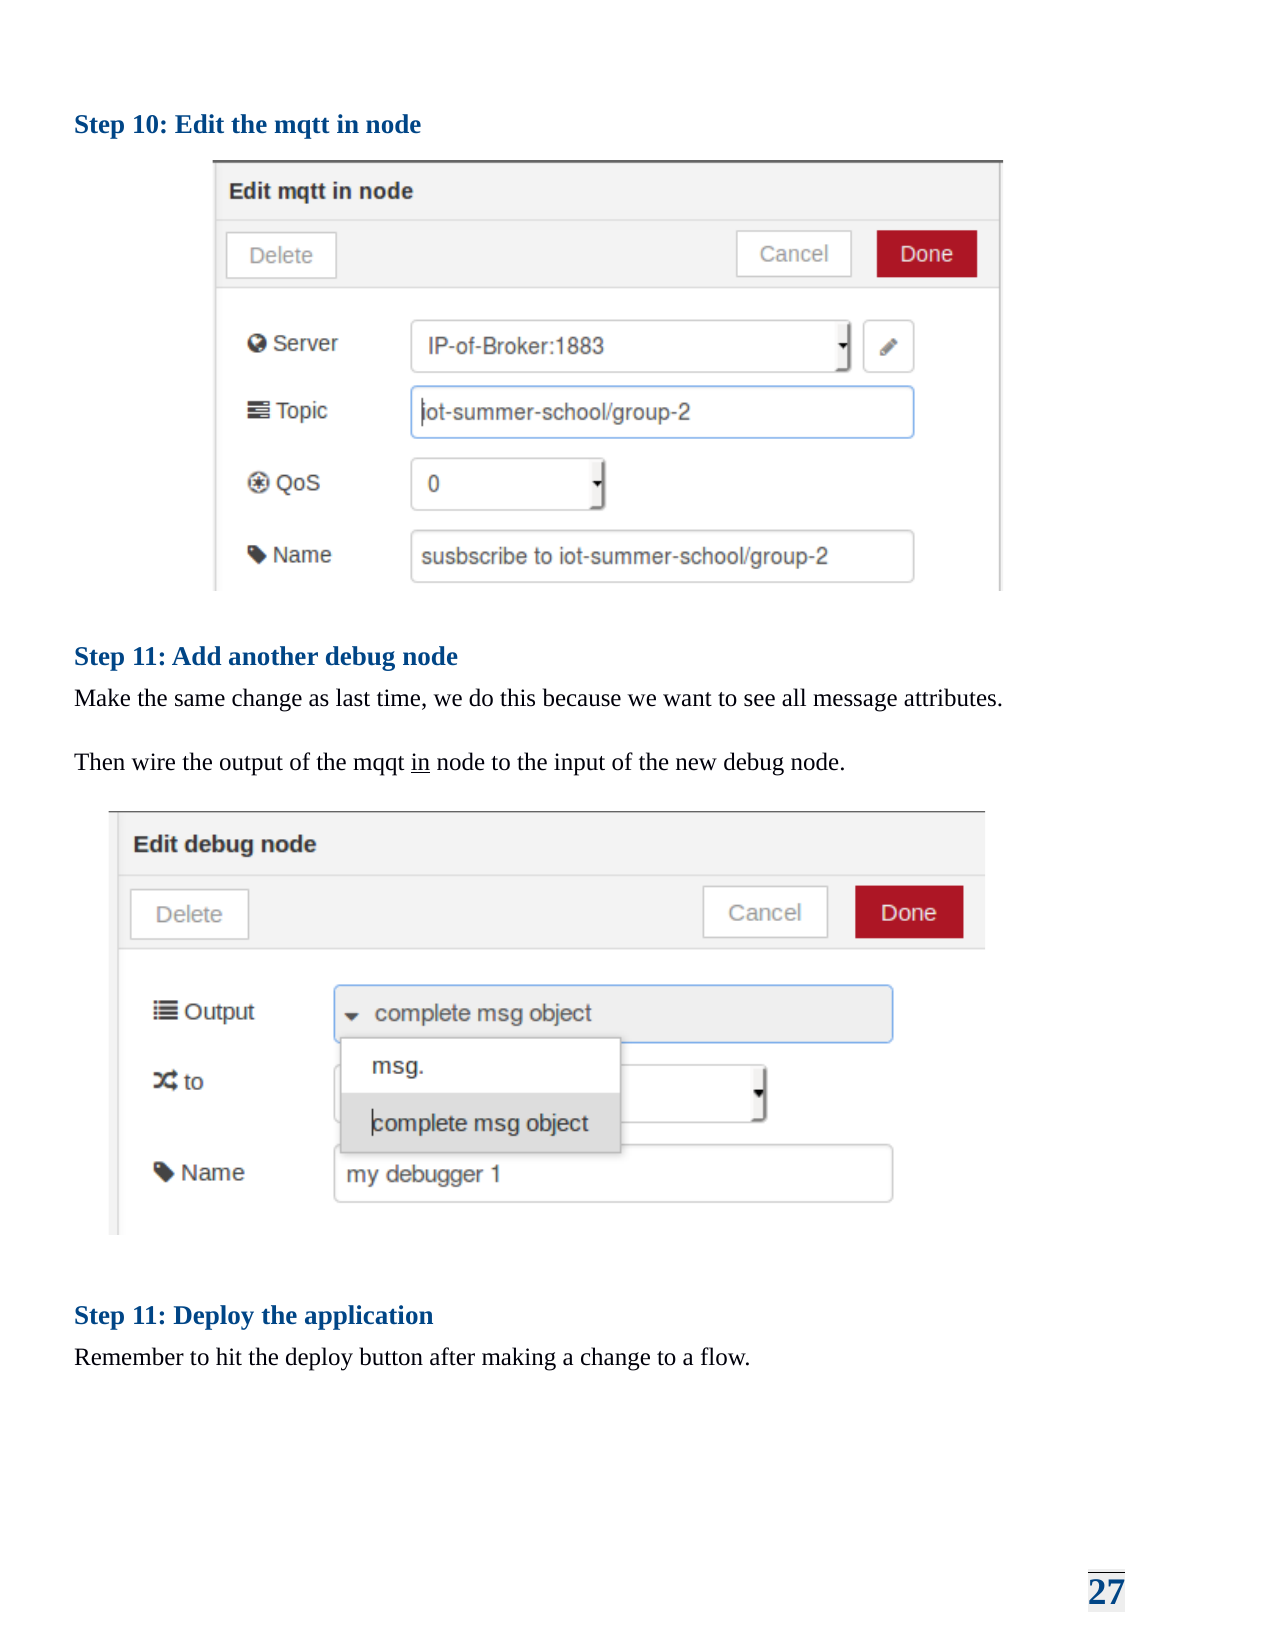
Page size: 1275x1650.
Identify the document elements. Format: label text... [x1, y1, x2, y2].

subtitle Step 10: Edit the mqtt in node [74, 108, 1125, 139]
text Remember to hit the deploy button after making a change to a flow. [74, 1342, 1125, 1371]
picture [212, 160, 1004, 591]
text Then wire the output of the mqqt in node to the input of the new debug node. [74, 747, 1125, 775]
subtitle Step 11: Add another debug node [74, 640, 1125, 671]
subtitle Step 11: Deploy the application [74, 1299, 1125, 1331]
picture [108, 811, 986, 1235]
text Make the same change as last time, we do this because we want to see all message attributes. [74, 683, 1125, 712]
